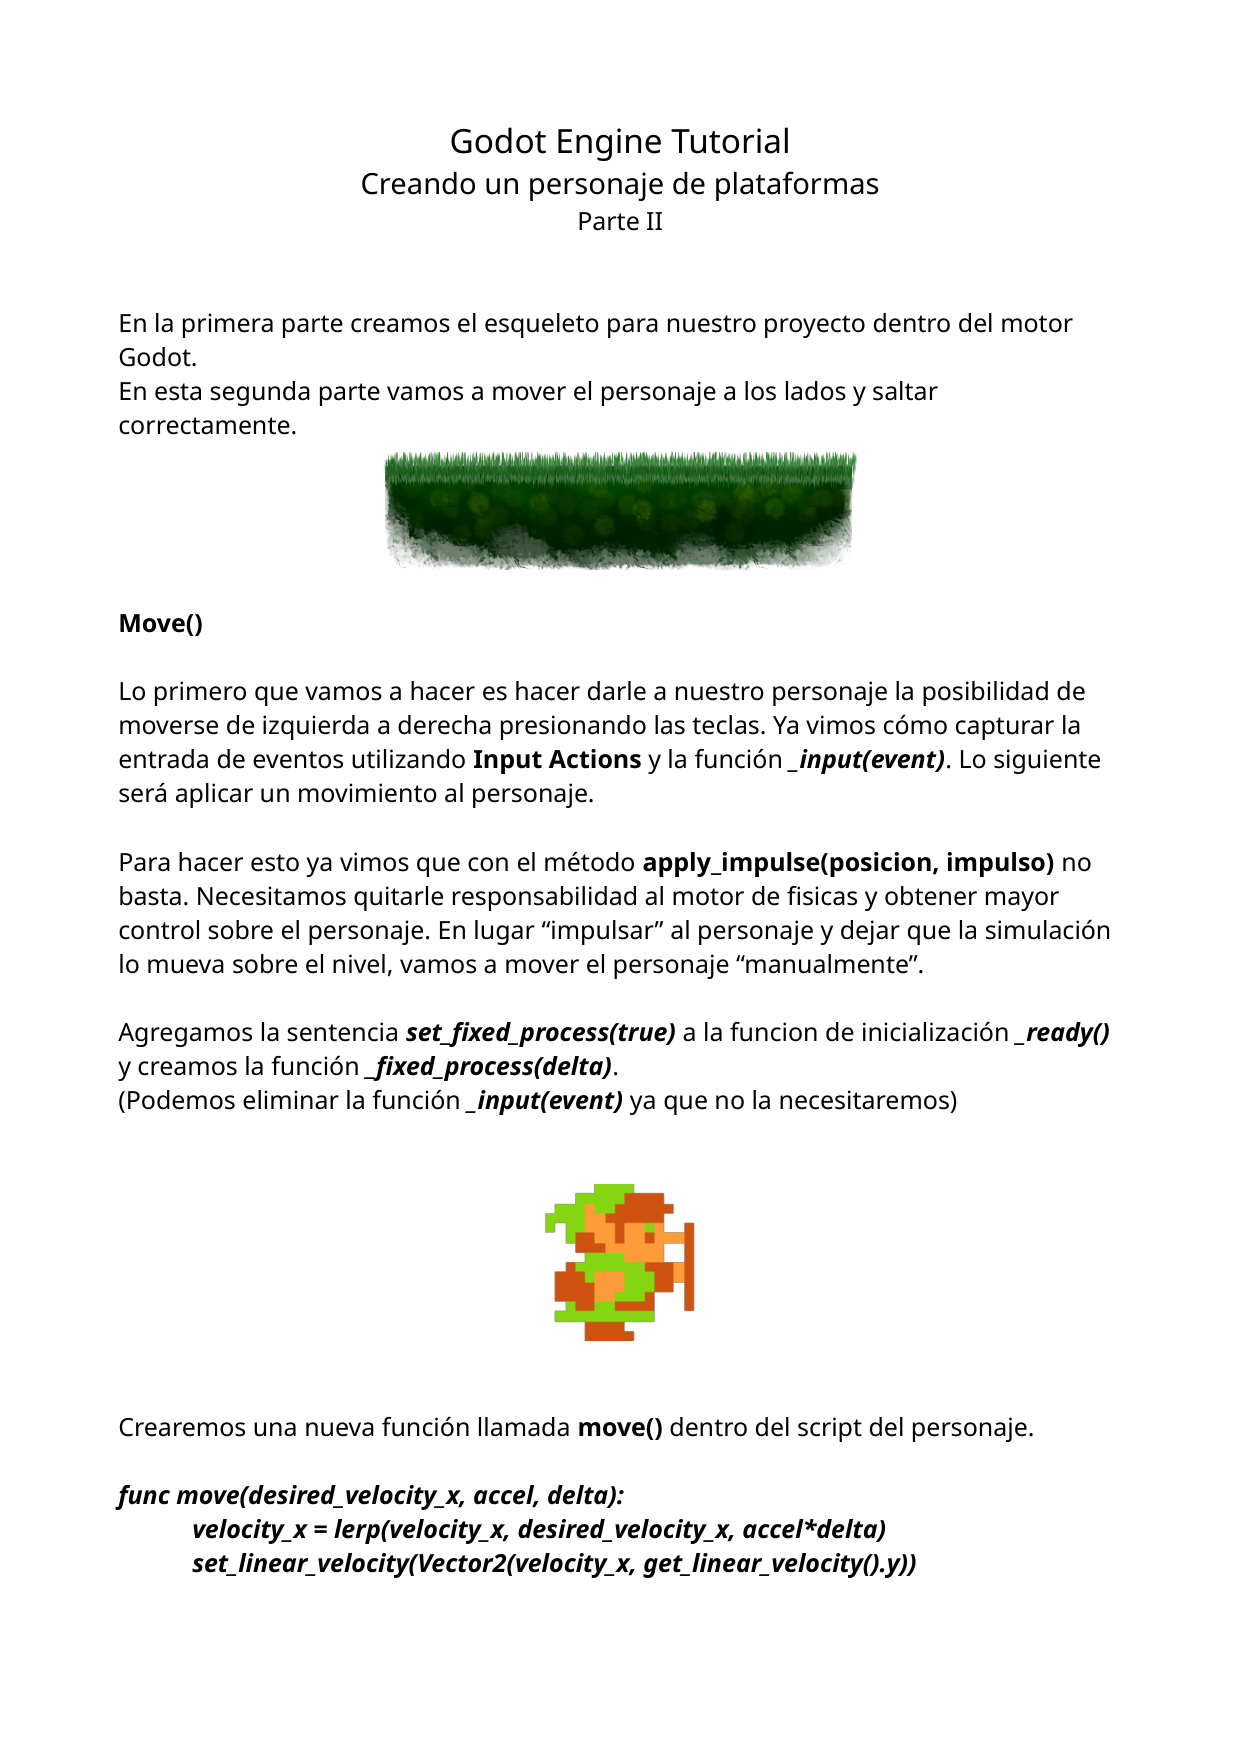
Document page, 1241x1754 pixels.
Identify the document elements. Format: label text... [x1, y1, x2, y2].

text (Podemos eliminar la función _input(event) ya que no la necesitaremos) [118, 1083, 1122, 1117]
text Godot Engine Tutorial [118, 118, 1122, 163]
text En esta segunda parte vamos a mover el personaje a los lados y saltar correctamente. [118, 373, 1122, 442]
text Creando un personaje de plataformas [118, 163, 1122, 203]
text Agregamos la sentencia set_fixed_process(true) a la funcion de inicialización _ready() y creamos la función _fixed_process(delta). [118, 1014, 1122, 1083]
text Move() [118, 606, 1122, 640]
text set_linear_velocity(Vector2(velocity_x, get_linear_velocity().y)) [118, 1545, 1122, 1579]
text velocity_x = lerp(velocity_x, desired_velocity_x, accel*delta) [118, 1511, 1122, 1545]
picture [542, 1184, 699, 1341]
text func move(desired_velocity_x, accel, delta): [118, 1477, 1122, 1511]
text En la primera parte creamos el esqueleto para nuestro proyecto dentro del motor Godot. [118, 305, 1122, 373]
picture [381, 452, 859, 572]
text Parte II [118, 203, 1122, 237]
text Lo primero que vamos a hacer es hacer darle a nuestro personaje la posibilidad de moverse de izquierda a derecha presionando las teclas. Ya vimos cómo capturar la entrada de eventos utilizando Input Actions y la función _input(event). Lo siguiente será aplicar un movimiento al personaje. [118, 674, 1122, 810]
text Para hacer esto ya vimos que con el método apply_impulse(posicion, impulso) no basta. Necesitamos quitarle responsabilidad al motor de fisicas y obtener mayor control sobre el personaje. En lugar “impulsar” al personaje y dejar que la simulación lo mueva sobre el nivel, vamos a mover el personaje “manualmente”. [118, 844, 1122, 980]
text Crearemos una nueva función llamada move() dentro del script del personaje. [118, 1409, 1122, 1443]
